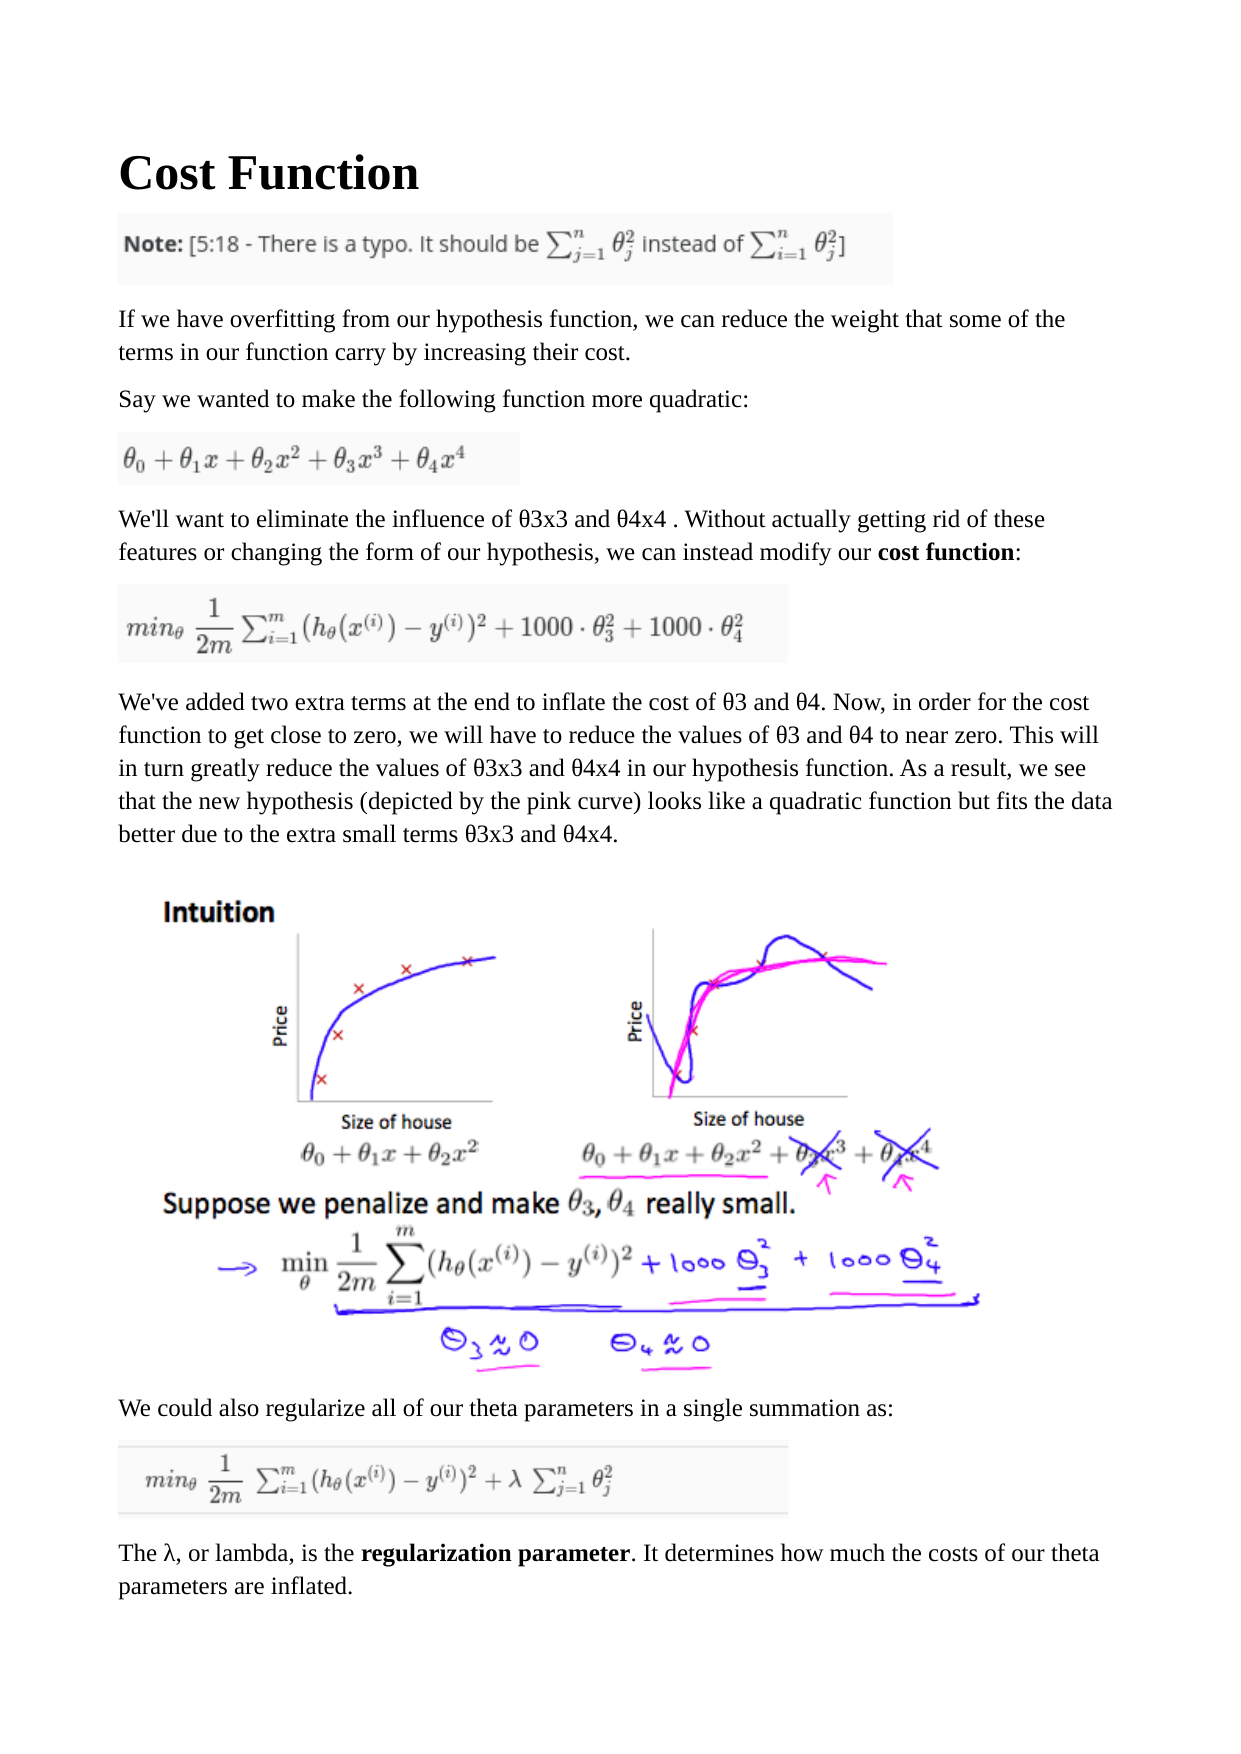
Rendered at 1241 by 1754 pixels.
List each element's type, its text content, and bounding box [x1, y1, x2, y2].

picture [118, 1440, 789, 1519]
text ​ [118, 584, 1122, 668]
text We've added two extra terms at the end to inflate the cost of θ3​ and θ4​. Now, in order for the cost function to get close to zero, we will have to reduce the values of θ3​ and θ4​ to near zero. This will in turn greatly reduce the values of θ3​x3 and θ4​x4 in our hypothesis function. As a result, we see that the new hypothesis (depicted by the pink curve) looks like a quadratic function but fits the data better due to the extra small terms θ3​x3 and θ4​x4. [118, 687, 1122, 848]
picture [118, 584, 789, 663]
text We could also regularize all of our theta parameters in a single summation as: [118, 1393, 1122, 1422]
subtitle Cost Function [118, 143, 1122, 201]
text If we have overfitting from our hypothesis function, we can reduce the weight that some of the terms in our function carry by increasing their cost. [118, 304, 1122, 366]
picture [118, 213, 893, 285]
picture [118, 866, 1045, 1375]
text We'll want to eliminate the influence of θ3​x3 and θ4​x4 . Without actually getting rid of these features or changing the form of our hypothesis, we can instead modify our cost function: [118, 504, 1122, 566]
picture [118, 432, 520, 486]
text Say we wanted to make the following function more quadratic: [118, 384, 1122, 413]
text The λ, or lambda, is the regularization parameter. It determines how much the costs of our theta parameters are inflated. [118, 1538, 1122, 1599]
